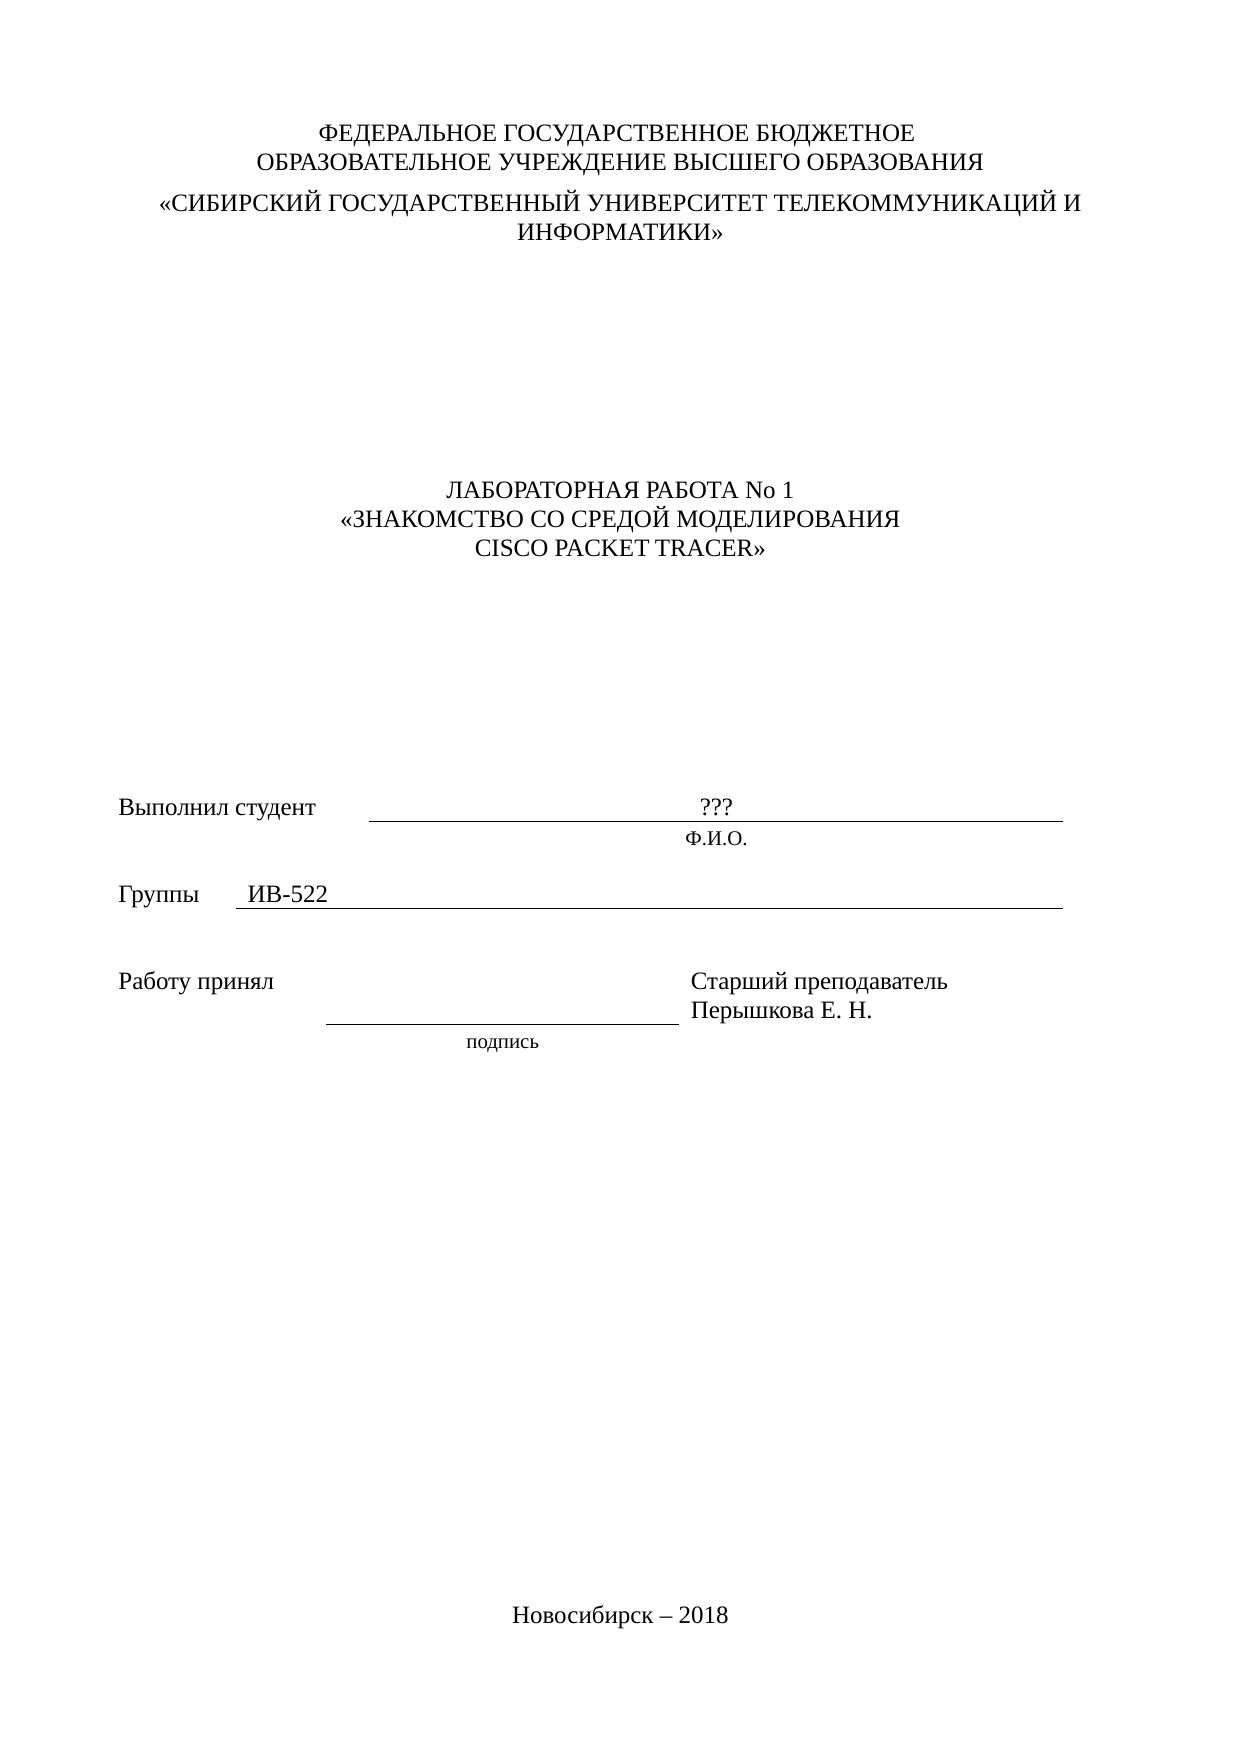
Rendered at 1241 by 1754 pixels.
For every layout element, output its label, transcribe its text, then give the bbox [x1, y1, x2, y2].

text «ЗНАКОМСТВО СО СРЕДОЙ МОДЕЛИРОВАНИЯ [118, 504, 1122, 533]
table_cell Ф.И.О. [369, 822, 1063, 850]
table_cell [107, 1024, 326, 1054]
text «СИБИРСКИЙ ГОСУДАРСТВЕННЫЙ УНИВЕРСИТЕТ ТЕЛЕКОММУНИКАЦИЙ И ИНФОРМАТИКИ» [118, 188, 1122, 246]
table_cell подпись [326, 1025, 679, 1054]
text ФЕДЕРАЛЬНОЕ ГОСУДАРСТВЕННОЕ БЮДЖЕТНОЕ ОБРАЗОВАТЕЛЬНОЕ УЧРЕЖДЕНИЕ ВЫСШЕГО ОБРАЗОВАНИЯ [118, 118, 1122, 176]
table_header ??? [369, 792, 1063, 821]
text ЛАБОРАТОРНАЯ РАБОТА No 1 [118, 476, 1122, 504]
table_cell [107, 821, 369, 850]
table_header Выполнил студент [107, 792, 369, 821]
table_cell [679, 1024, 1063, 1054]
table_header Работу принял [107, 966, 326, 1024]
table_cell [236, 909, 1063, 938]
table_header Группы [107, 879, 236, 908]
text Новосибирск – 2018 [118, 1600, 1122, 1629]
table_header Старший преподаватель Перышкова Е. Н. [679, 966, 1063, 1024]
table_cell [107, 908, 236, 938]
text CISCO PACKET TRACER» [118, 533, 1122, 562]
table_header [326, 966, 679, 1024]
table_header ИВ-522 [236, 879, 1063, 908]
